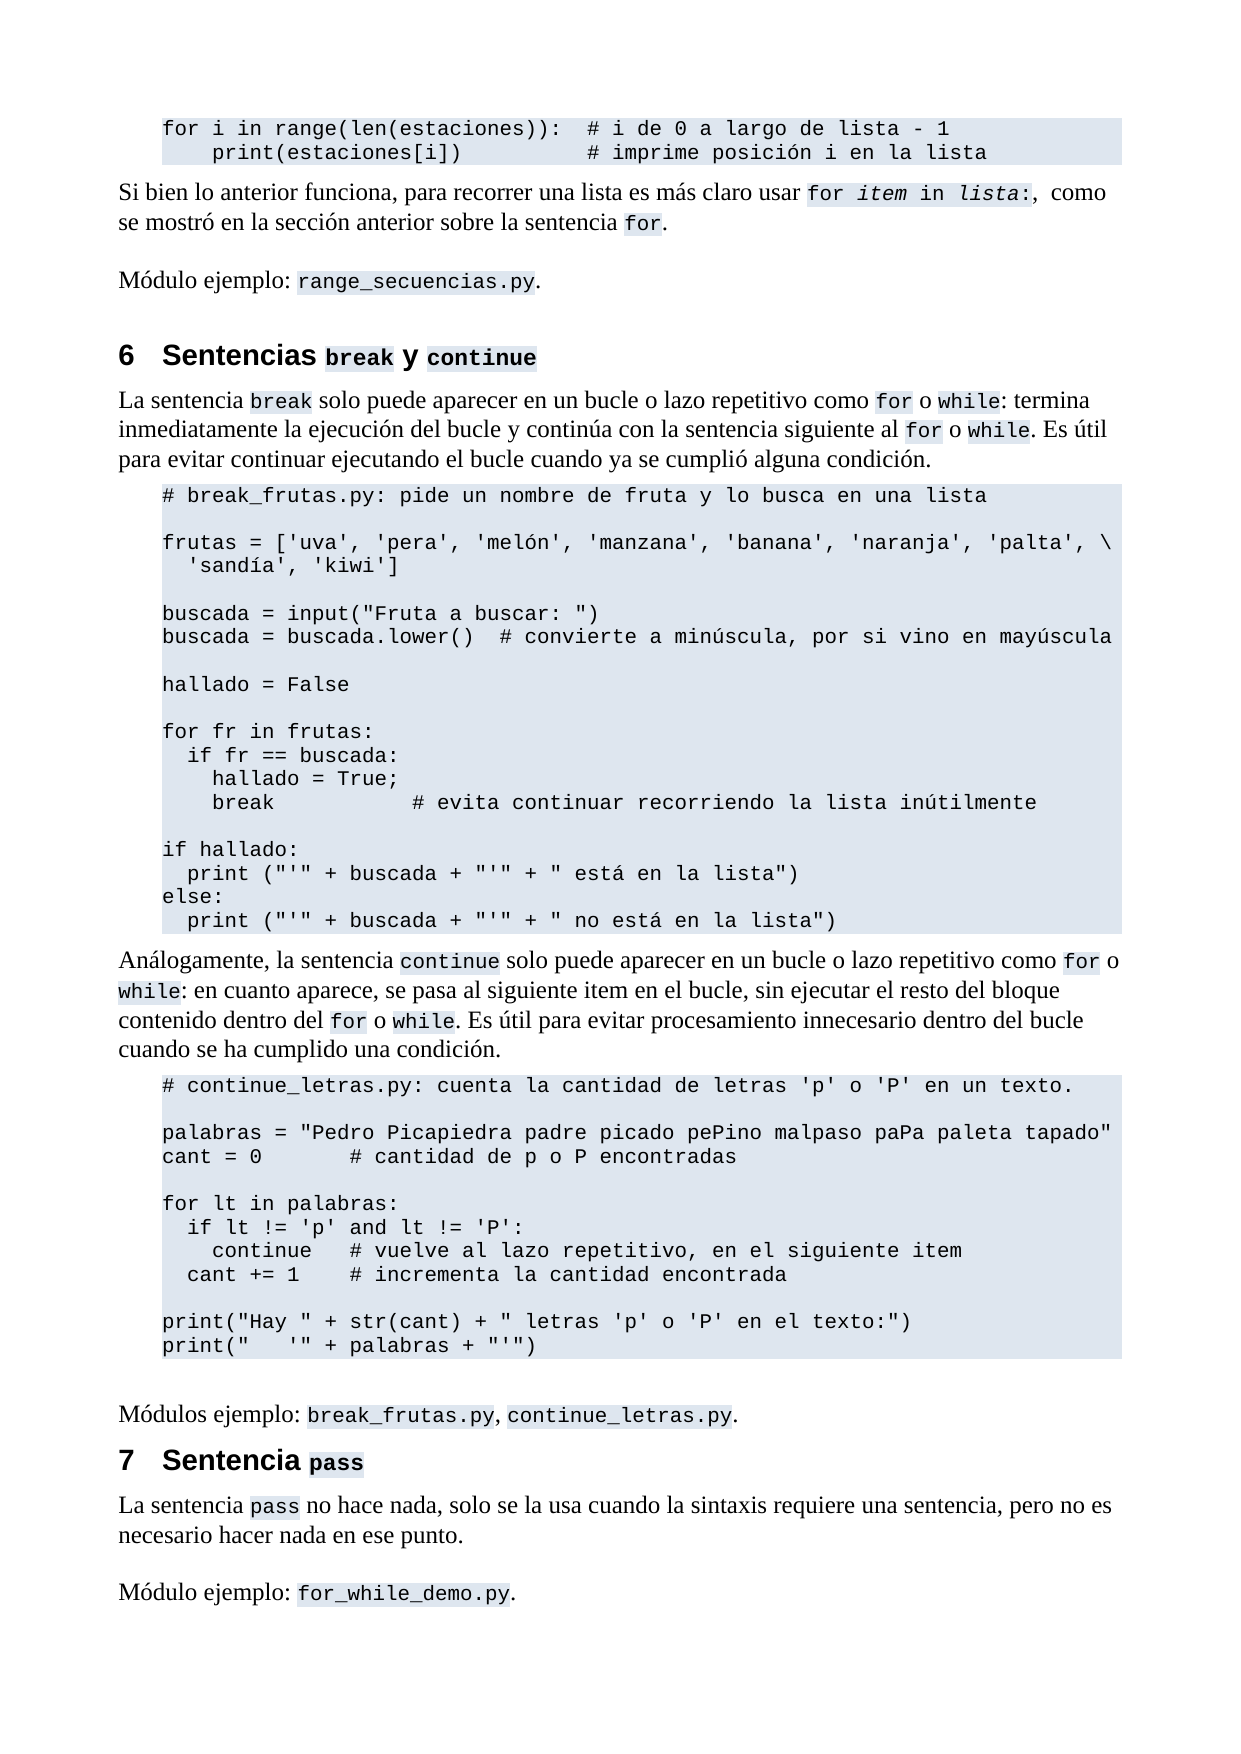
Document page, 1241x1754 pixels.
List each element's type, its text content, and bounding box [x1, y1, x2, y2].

text for fr in frutas: [162, 721, 1122, 745]
text if fr == buscada: [162, 745, 1122, 768]
text cant += 1 # incrementa la cantidad encontrada [162, 1264, 1122, 1288]
text Análogamente, la sentencia continue solo puede aparecer en un bucle o lazo repetitivo como for o while: en cuanto aparece, se pasa al siguiente item en el bucle, sin ejecutar el resto del bloque contenido dentro del for o while. Es útil para evitar procesamiento innecesario dentro del bucle cuando se ha cumplido una condición. [118, 946, 1122, 1063]
text palabras = "Pedro Picapiedra padre picado pePino malpaso paPa paleta tapado" [162, 1122, 1122, 1146]
text print(" '" + palabras + "'") [162, 1335, 1122, 1359]
text print("Hay " + str(cant) + " letras 'p' o 'P' en el texto:") [162, 1311, 1122, 1335]
text print ("'" + buscada + "'" + " no está en la lista") [162, 910, 1122, 934]
text print ("'" + buscada + "'" + " está en la lista") [162, 863, 1122, 887]
text print(estaciones[i]) # imprime posición i en la lista [162, 142, 1122, 165]
text cant = 0 # cantidad de p o P encontradas [162, 1146, 1122, 1169]
text else: [162, 887, 1122, 910]
subtitle Sentencias break y continue [118, 338, 1122, 372]
text Módulo ejemplo: range_secuencias.py. [118, 265, 1122, 295]
text # break_frutas.py: pide un nombre de fruta y lo busca en una lista [162, 484, 1122, 508]
text # continue_letras.py: cuenta la cantidad de letras 'p' o 'P' en un texto. [162, 1075, 1122, 1098]
text Si bien lo anterior funciona, para recorrer una lista es más claro usar for item in lista:, como se mostró en la sección anterior sobre la sentencia for. [118, 177, 1122, 236]
text frutas = ['uva', 'pera', 'melón', 'manzana', 'banana', 'naranja', 'palta', \ [162, 532, 1122, 556]
text 'sandía', 'kiwi'] [162, 556, 1122, 579]
text Módulo ejemplo: for_while_demo.py. [118, 1577, 1122, 1607]
text hallado = False [162, 674, 1122, 697]
text buscada = input("Fruta a buscar: ") [162, 603, 1122, 626]
text if hallado: [162, 839, 1122, 863]
text continue # vuelve al lazo repetitivo, en el siguiente item [162, 1240, 1122, 1264]
text buscada = buscada.lower() # convierte a minúscula, por si vino en mayúscula [162, 626, 1122, 650]
text hallado = True; [162, 768, 1122, 792]
text La sentencia break solo puede aparecer en un bucle o lazo repetitivo como for o while: termina inmediatamente la ejecución del bucle y continúa con la sentencia siguiente al for o while. Es útil para evitar continuar ejecutando el bucle cuando ya se cumplió alguna condición. [118, 385, 1122, 473]
text Módulos ejemplo: break_frutas.py, continue_letras.py. [118, 1399, 1122, 1429]
text if lt != 'p' and lt != 'P': [162, 1217, 1122, 1240]
subtitle Sentencia pass [118, 1443, 1122, 1478]
text for lt in palabras: [162, 1193, 1122, 1217]
text La sentencia pass no hace nada, solo se la usa cuando la sintaxis requiere una sentencia, pero no es necesario hacer nada en ese punto. [118, 1490, 1122, 1548]
text for i in range(len(estaciones)): # i de 0 a largo de lista - 1 [162, 118, 1122, 142]
text break # evita continuar recorriendo la lista inútilmente [162, 792, 1122, 816]
